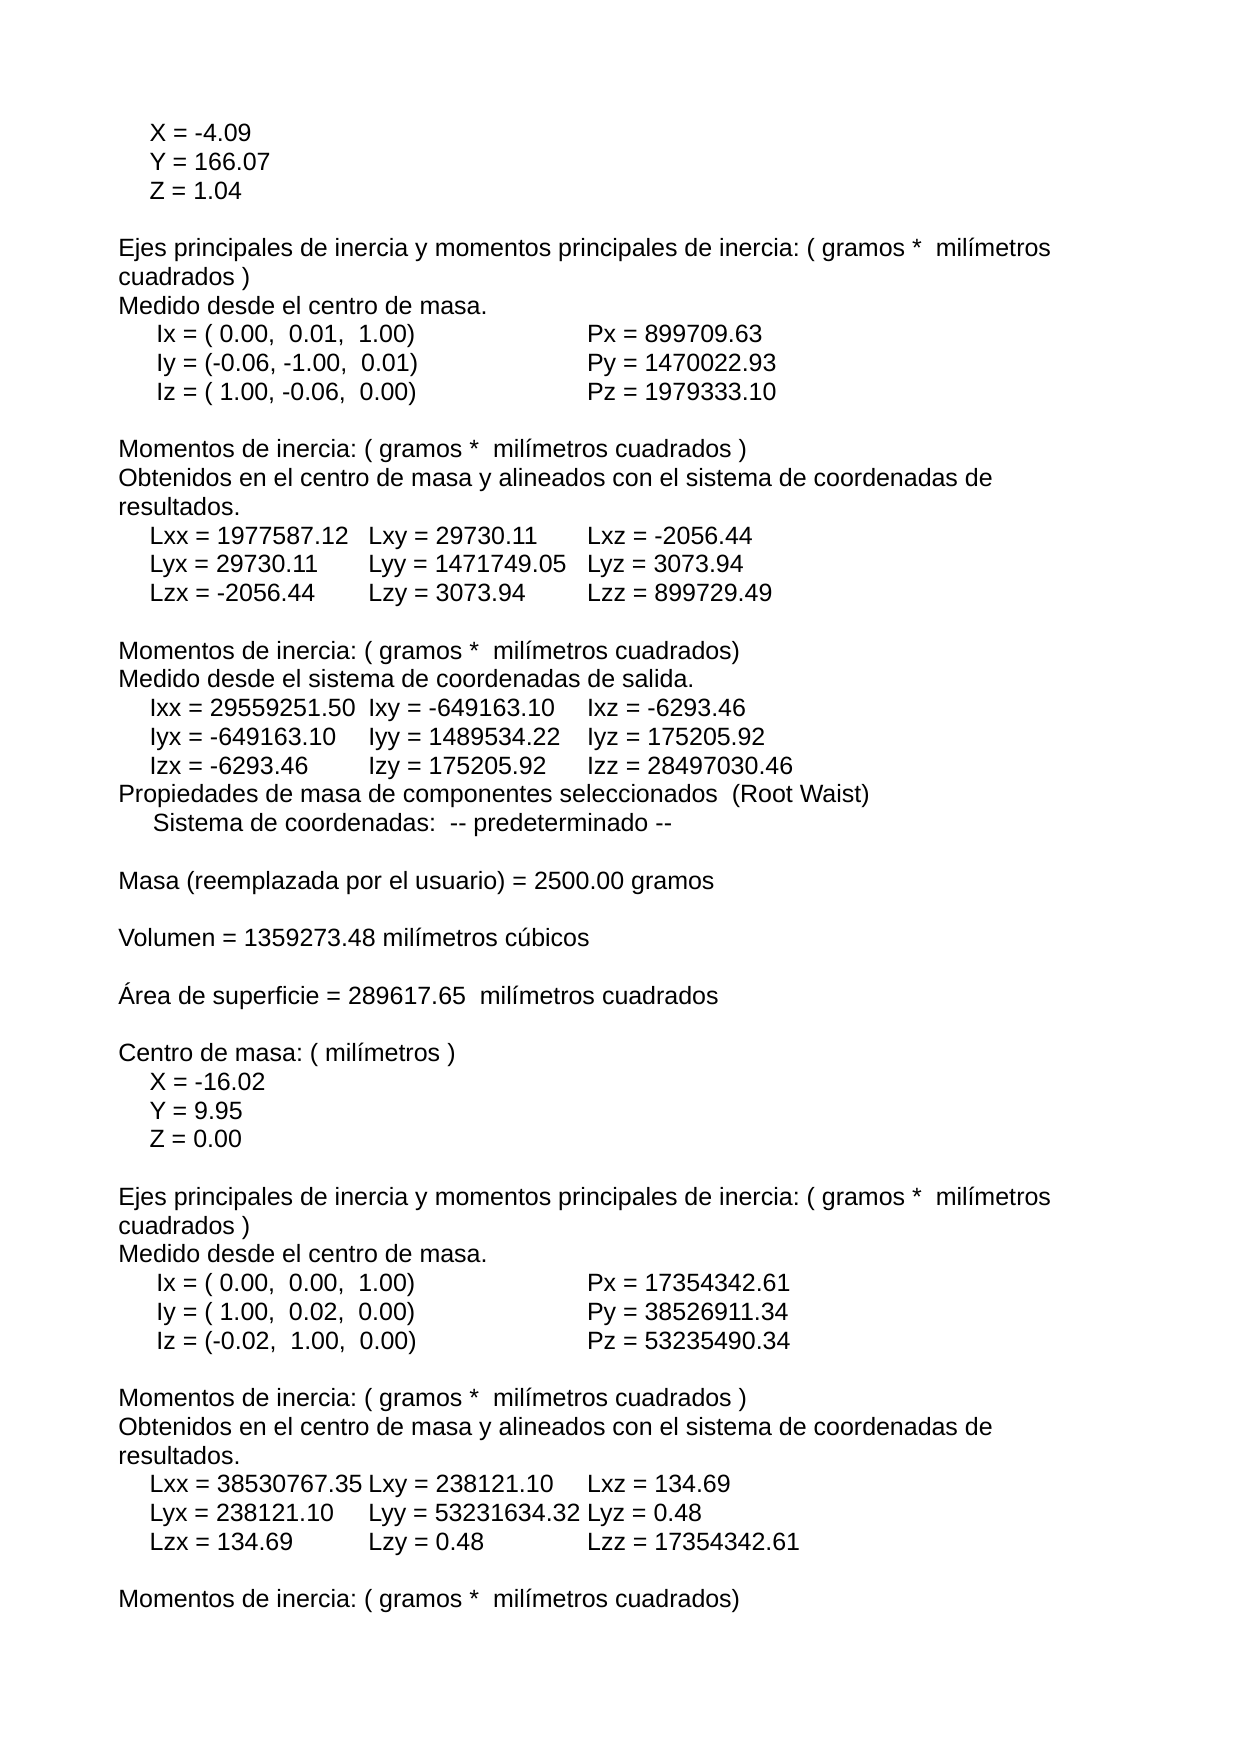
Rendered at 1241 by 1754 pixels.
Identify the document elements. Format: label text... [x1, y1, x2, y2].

text X = -4.09 [118, 118, 1122, 147]
text Iy = (-0.06, -1.00, 0.01) Py = 1470022.93 [118, 348, 1122, 377]
text Masa (reemplazada por el usuario) = 2500.00 gramos [118, 866, 1122, 894]
text Sistema de coordenadas: -- predeterminado -- [118, 808, 1122, 837]
text Propiedades de masa de componentes seleccionados (Root Waist) [118, 779, 1122, 808]
text Lyx = 29730.11 Lyy = 1471749.05 Lyz = 3073.94 [118, 549, 1122, 578]
text Momentos de inercia: ( gramos * milímetros cuadrados ) [118, 1383, 1122, 1412]
text Lxx = 38530767.35 Lxy = 238121.10 Lxz = 134.69 [118, 1469, 1122, 1498]
text Área de superficie = 289617.65 milímetros cuadrados [118, 981, 1122, 1009]
text Medido desde el sistema de coordenadas de salida. [118, 664, 1122, 693]
text Lyx = 238121.10 Lyy = 53231634.32 Lyz = 0.48 [118, 1498, 1122, 1527]
text Y = 166.07 [118, 147, 1122, 176]
text Ejes principales de inercia y momentos principales de inercia: ( gramos * milímetros cuadrados ) [118, 1182, 1122, 1239]
text Ixx = 29559251.50 Ixy = -649163.10 Ixz = -6293.46 [118, 693, 1122, 722]
text Iyx = -649163.10 Iyy = 1489534.22 Iyz = 175205.92 [118, 722, 1122, 751]
text Volumen = 1359273.48 milímetros cúbicos [118, 923, 1122, 952]
text Momentos de inercia: ( gramos * milímetros cuadrados) [118, 636, 1122, 664]
text Centro de masa: ( milímetros ) [118, 1038, 1122, 1067]
text Z = 0.00 [118, 1124, 1122, 1153]
text Lzx = 134.69 Lzy = 0.48 Lzz = 17354342.61 [118, 1527, 1122, 1556]
text Momentos de inercia: ( gramos * milímetros cuadrados) [118, 1584, 1122, 1613]
text Obtenidos en el centro de masa y alineados con el sistema de coordenadas de resultados. [118, 1412, 1122, 1469]
text Obtenidos en el centro de masa y alineados con el sistema de coordenadas de resultados. [118, 463, 1122, 521]
text Momentos de inercia: ( gramos * milímetros cuadrados ) [118, 434, 1122, 463]
text Z = 1.04 [118, 176, 1122, 204]
text Medido desde el centro de masa. [118, 291, 1122, 319]
text Y = 9.95 [118, 1096, 1122, 1124]
text Ix = ( 0.00, 0.00, 1.00) Px = 17354342.61 [118, 1268, 1122, 1297]
text Ejes principales de inercia y momentos principales de inercia: ( gramos * milímetros cuadrados ) [118, 233, 1122, 291]
text X = -16.02 [118, 1067, 1122, 1096]
text Izx = -6293.46 Izy = 175205.92 Izz = 28497030.46 [118, 751, 1122, 779]
text Iz = ( 1.00, -0.06, 0.00) Pz = 1979333.10 [118, 377, 1122, 406]
text Lzx = -2056.44 Lzy = 3073.94 Lzz = 899729.49 [118, 578, 1122, 607]
text Lxx = 1977587.12 Lxy = 29730.11 Lxz = -2056.44 [118, 521, 1122, 549]
text Medido desde el centro de masa. [118, 1239, 1122, 1268]
text Iy = ( 1.00, 0.02, 0.00) Py = 38526911.34 [118, 1297, 1122, 1326]
text Ix = ( 0.00, 0.01, 1.00) Px = 899709.63 [118, 319, 1122, 348]
text Iz = (-0.02, 1.00, 0.00) Pz = 53235490.34 [118, 1326, 1122, 1354]
